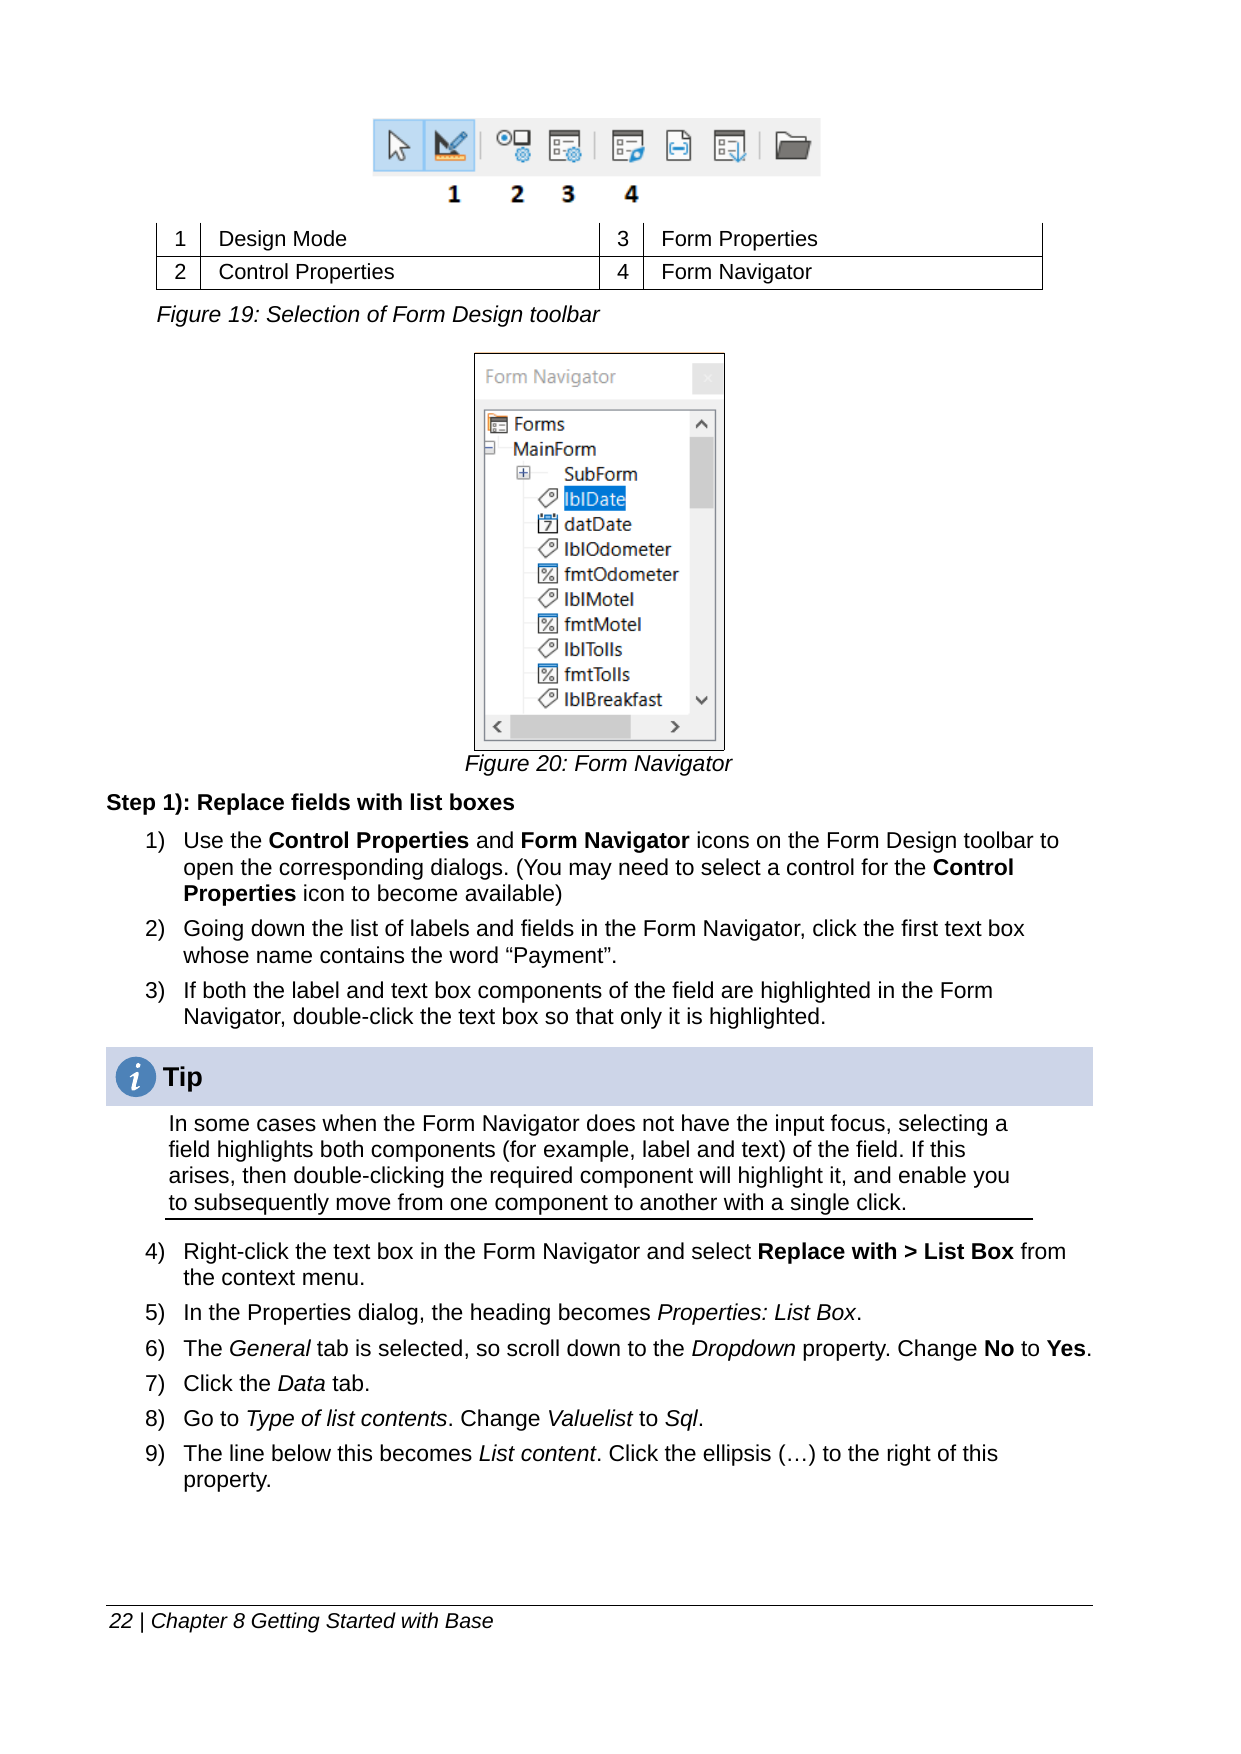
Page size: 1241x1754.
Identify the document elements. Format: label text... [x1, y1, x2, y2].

list Right-click the text box in the Form Navigator and select Replace with > List Box from the context menu. [165, 1238, 1093, 1290]
picture [475, 354, 724, 750]
table_cell 2 [157, 257, 200, 289]
list Go to Type of list contents. Change Valuelist to Sql. [165, 1405, 1093, 1431]
list Going down the list of labels and fields in the Form Navigator, click the first text box whose name contains the word “Payment”. [165, 915, 1093, 968]
text Figure 20: Form Navigator [433, 353, 766, 776]
list The line below this becomes List content. Click the ellipsis (…) to the right of this property. [165, 1440, 1093, 1493]
list In the Properties dialog, the heading becomes Properties: List Box. [165, 1299, 1093, 1326]
list If both the label and text box components of the field are highlighted in the Form Navigator, double-click the text box so that only it is highlighted. [165, 977, 1093, 1029]
picture [372, 118, 827, 211]
text Step 1: Replace fields with list boxes [106, 788, 1093, 815]
list Click the Data tab. [165, 1370, 1093, 1396]
list The General tab is selected, so scroll down to the Dropdown property. Change No to Yes. [165, 1334, 1093, 1361]
table_header Form Properties [644, 223, 1042, 256]
table_cell Control Properties [201, 257, 599, 289]
subtitle Tip [106, 1047, 1093, 1106]
table_header 1 [157, 223, 200, 256]
table_cell 4 [600, 257, 643, 289]
text Figure 19: Selection of Form Design toolbar [156, 301, 1042, 327]
table_cell Form Navigator [644, 257, 1042, 289]
table_header 3 [600, 223, 643, 256]
table_header Design Mode [201, 223, 599, 256]
text In some cases when the Form Navigator does not have the input focus, selecting a field highlights both components (for example, label and text) of the field. If this arises, then double-clicking the required component will highlight it, and enable you to subsequently move from one component to another with a single click. [165, 1106, 1033, 1218]
list Use the Control Properties and Form Navigator icons on the Form Design toolbar to open the corresponding dialogs. (You may need to select a control for the Control Properties icon to become available) [165, 827, 1093, 906]
